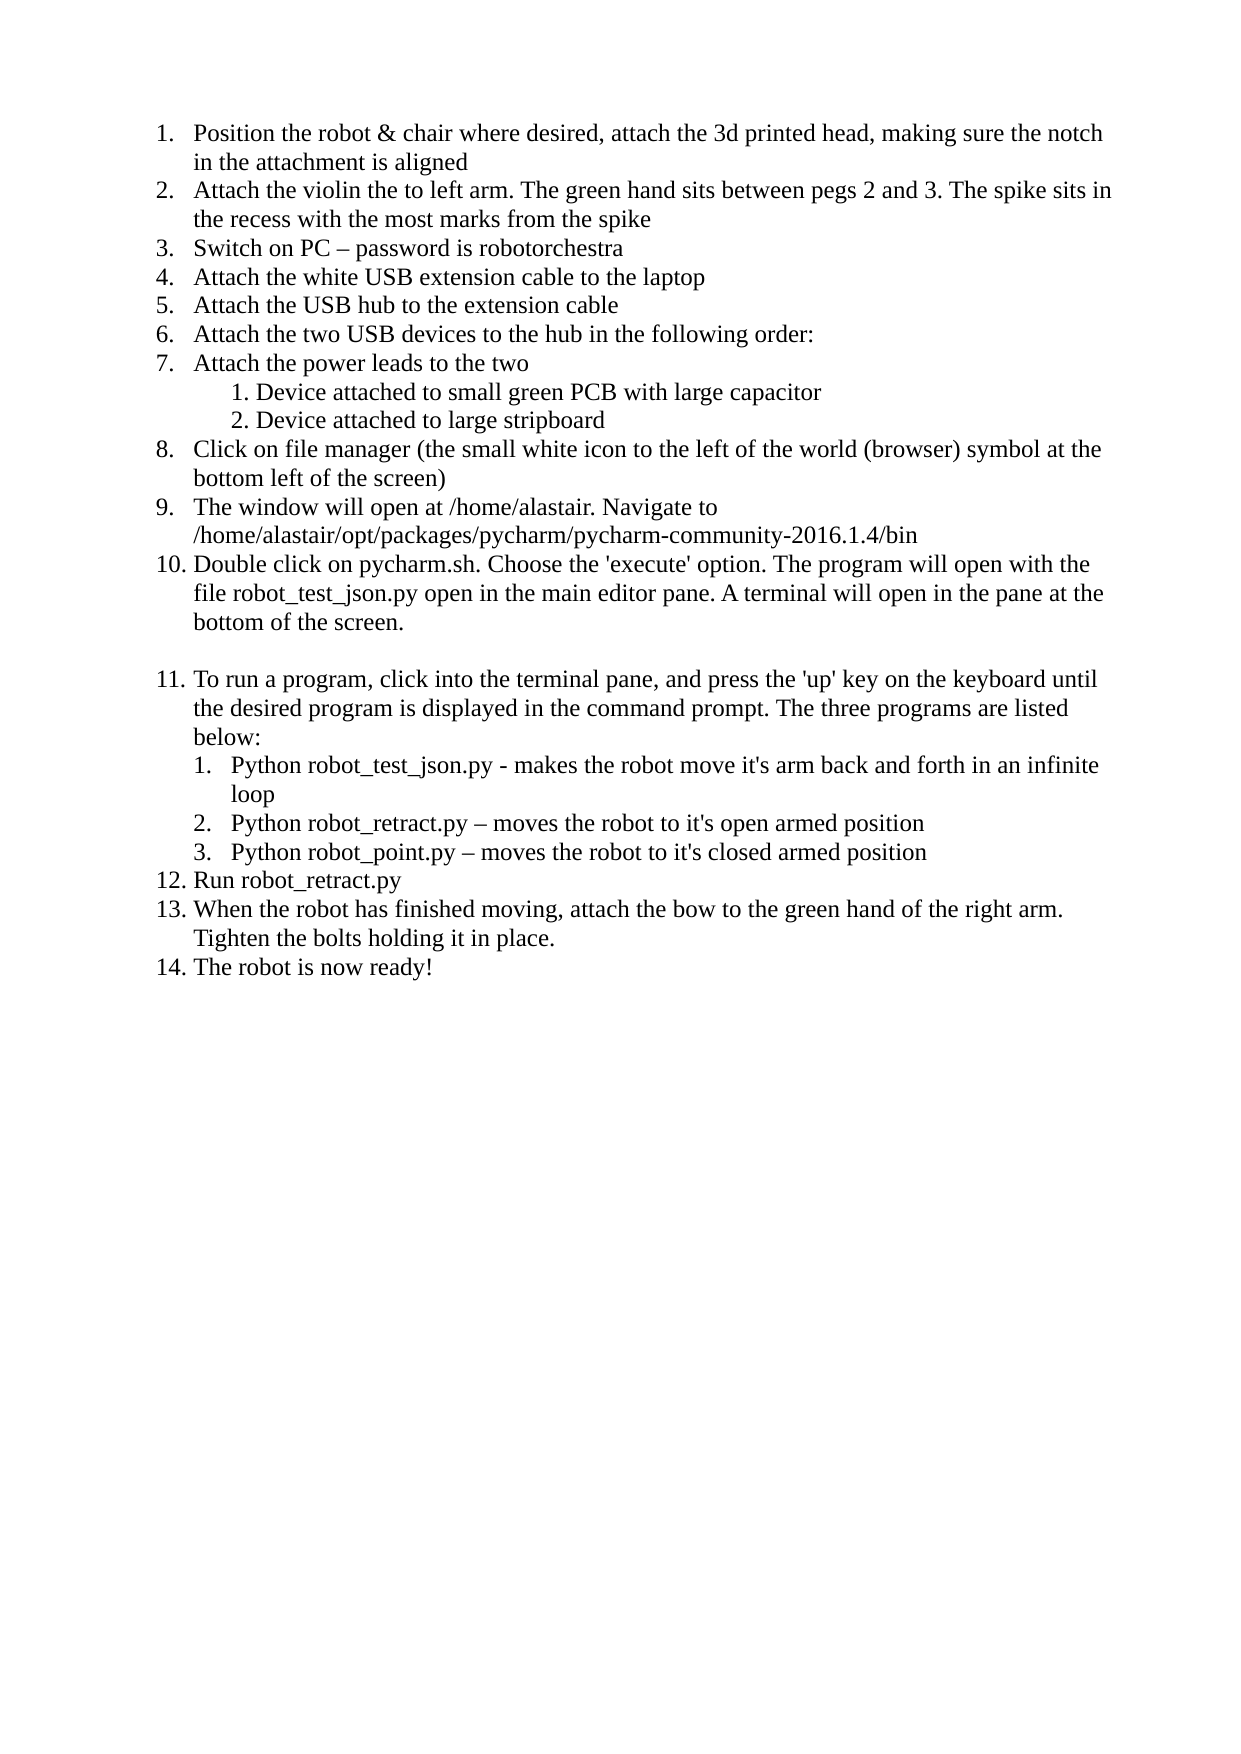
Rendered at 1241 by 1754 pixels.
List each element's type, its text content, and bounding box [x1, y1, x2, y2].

list To run a program, click into the terminal pane, and press the 'up' key on the keyboard until the desired program is displayed in the command prompt. The three programs are listed below: [156, 664, 1122, 751]
list The robot is now ready! [156, 952, 1122, 981]
list 2. Device attached to large stripboard [193, 406, 1122, 434]
list Position the robot & chair where desired, attach the 3d printed head, making sure the notch in the attachment is aligned [156, 118, 1122, 176]
list Attach the violin the to left arm. The green hand sits between pegs 2 and 3. The spike sits in the recess with the most marks from the spike [156, 176, 1122, 233]
list Attach the two USB devices to the hub in the following order: [156, 319, 1122, 348]
list Switch on PC – password is robotorchestra [156, 233, 1122, 262]
list Click on file manager (the small white icon to the left of the world (browser) symbol at the bottom left of the screen) [156, 434, 1122, 492]
list Attach the USB hub to the extension cable [156, 291, 1122, 319]
list Attach the power leads to the two [156, 348, 1122, 377]
list 1. Device attached to small green PCB with large capacitor [193, 377, 1122, 406]
list Attach the white USB extension cable to the laptop [156, 262, 1122, 291]
list Python robot_retract.py – moves the robot to it's open armed position [193, 808, 1122, 837]
list Run robot_retract.py [156, 866, 1122, 894]
list The window will open at /home/alastair. Navigate to /home/alastair/opt/packages/pycharm/pycharm-community-2016.1.4/bin [156, 492, 1122, 549]
list Python robot_point.py – moves the robot to it's closed armed position [193, 837, 1122, 866]
list Python robot_test_json.py - makes the robot move it's arm back and forth in an infinite loop [193, 751, 1122, 808]
list When the robot has finished moving, attach the bow to the green hand of the right arm. Tighten the bolts holding it in place. [156, 894, 1122, 952]
list Double click on pycharm.sh. Choose the 'execute' option. The program will open with the file robot_test_json.py open in the main editor pane. A terminal will open in the pane at the bottom of the screen. [156, 549, 1122, 636]
